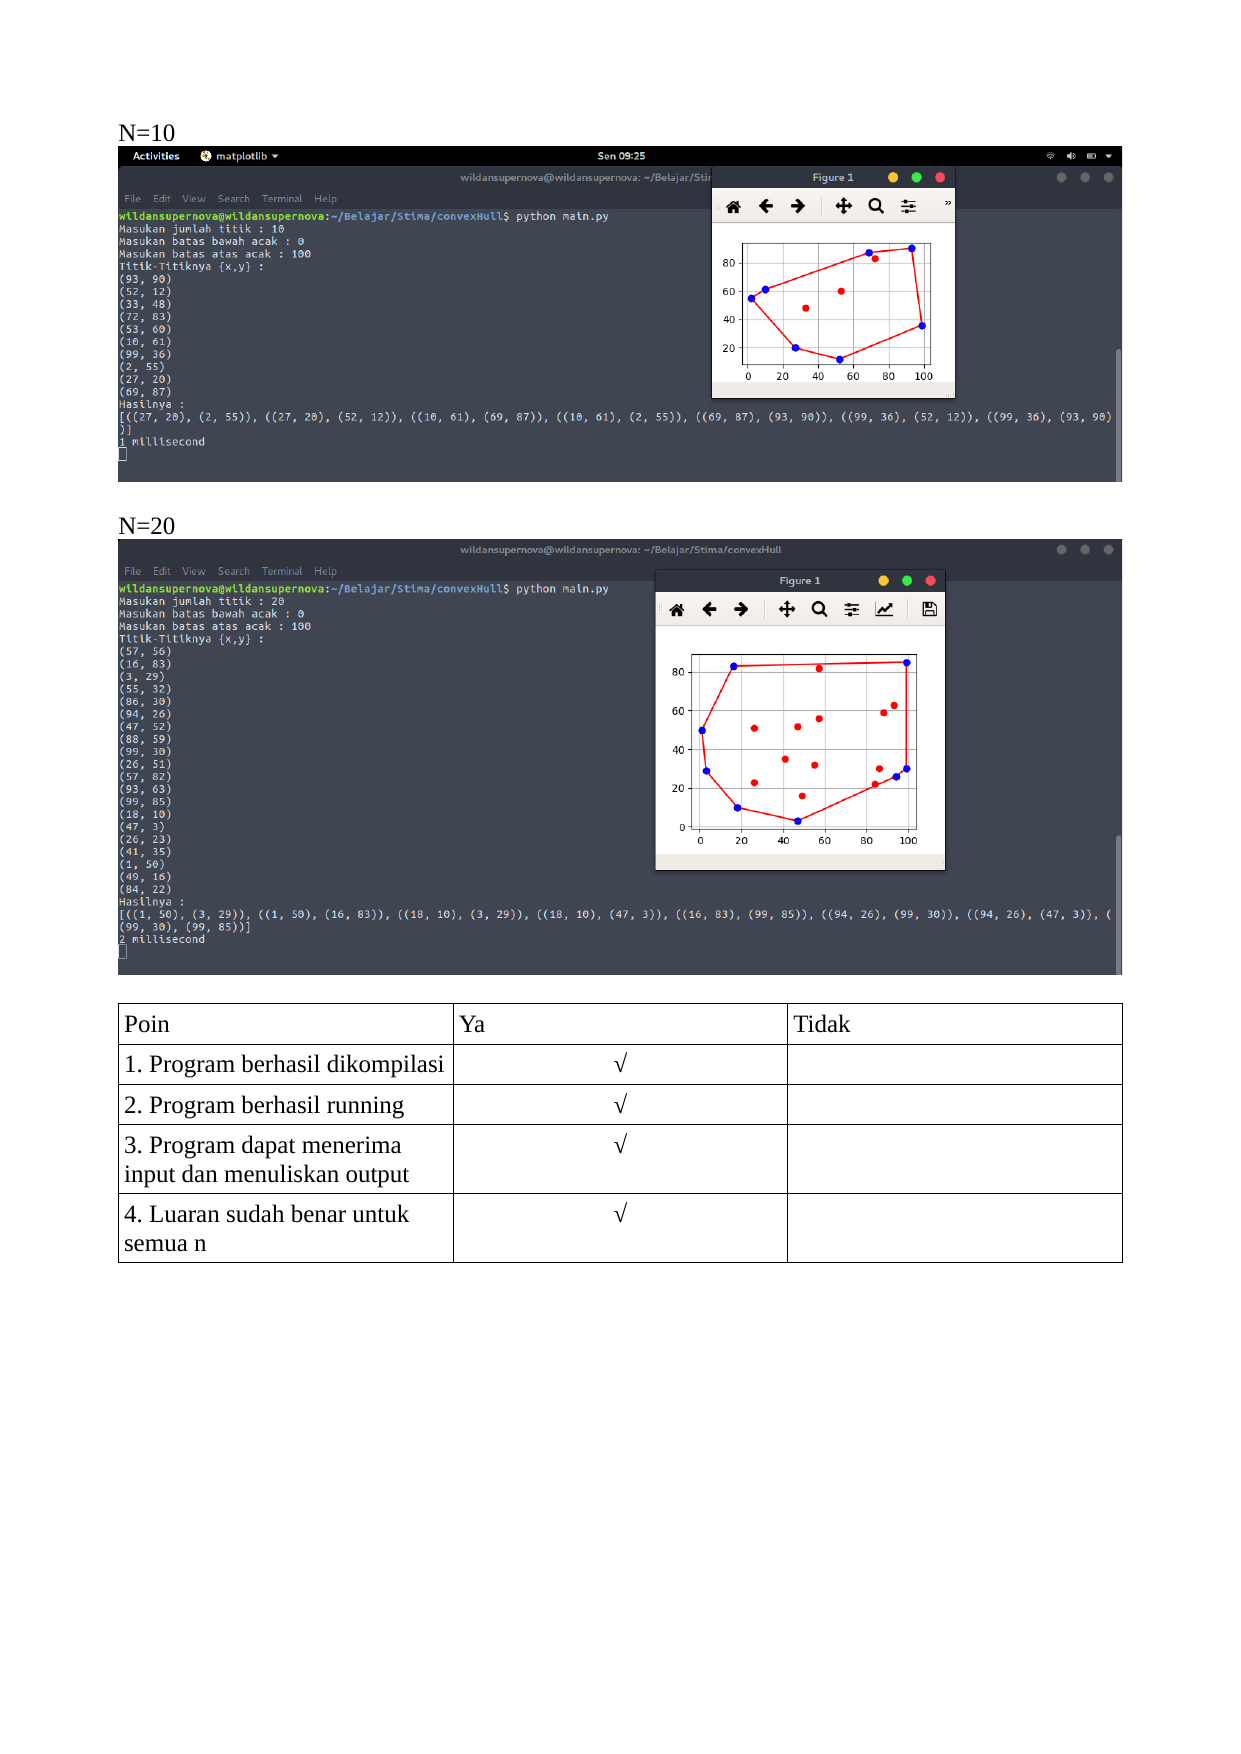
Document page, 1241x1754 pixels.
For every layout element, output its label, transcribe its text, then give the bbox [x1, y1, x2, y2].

table_header Ya [454, 1004, 787, 1043]
table_cell √ [454, 1125, 787, 1193]
table_cell [788, 1045, 1122, 1084]
text N=10 [118, 118, 1122, 146]
table_cell 3. Program dapat menerima input dan menuliskan output [119, 1125, 453, 1193]
table_cell [788, 1194, 1122, 1262]
table_header Tidak [788, 1004, 1122, 1043]
table_cell √ [454, 1194, 787, 1262]
table_cell 4. Luaran sudah benar untuk semua n [119, 1194, 453, 1262]
table_cell √ [454, 1085, 787, 1124]
table_cell 1. Program berhasil dikompilasi [119, 1045, 453, 1084]
picture [118, 146, 1123, 482]
table_cell [788, 1125, 1122, 1193]
text N=20 [118, 511, 1122, 539]
table_cell [788, 1085, 1122, 1124]
table_cell 2. Program berhasil running [119, 1085, 453, 1124]
picture [118, 539, 1123, 975]
table_cell √ [454, 1045, 787, 1084]
table_header Poin [119, 1004, 453, 1043]
